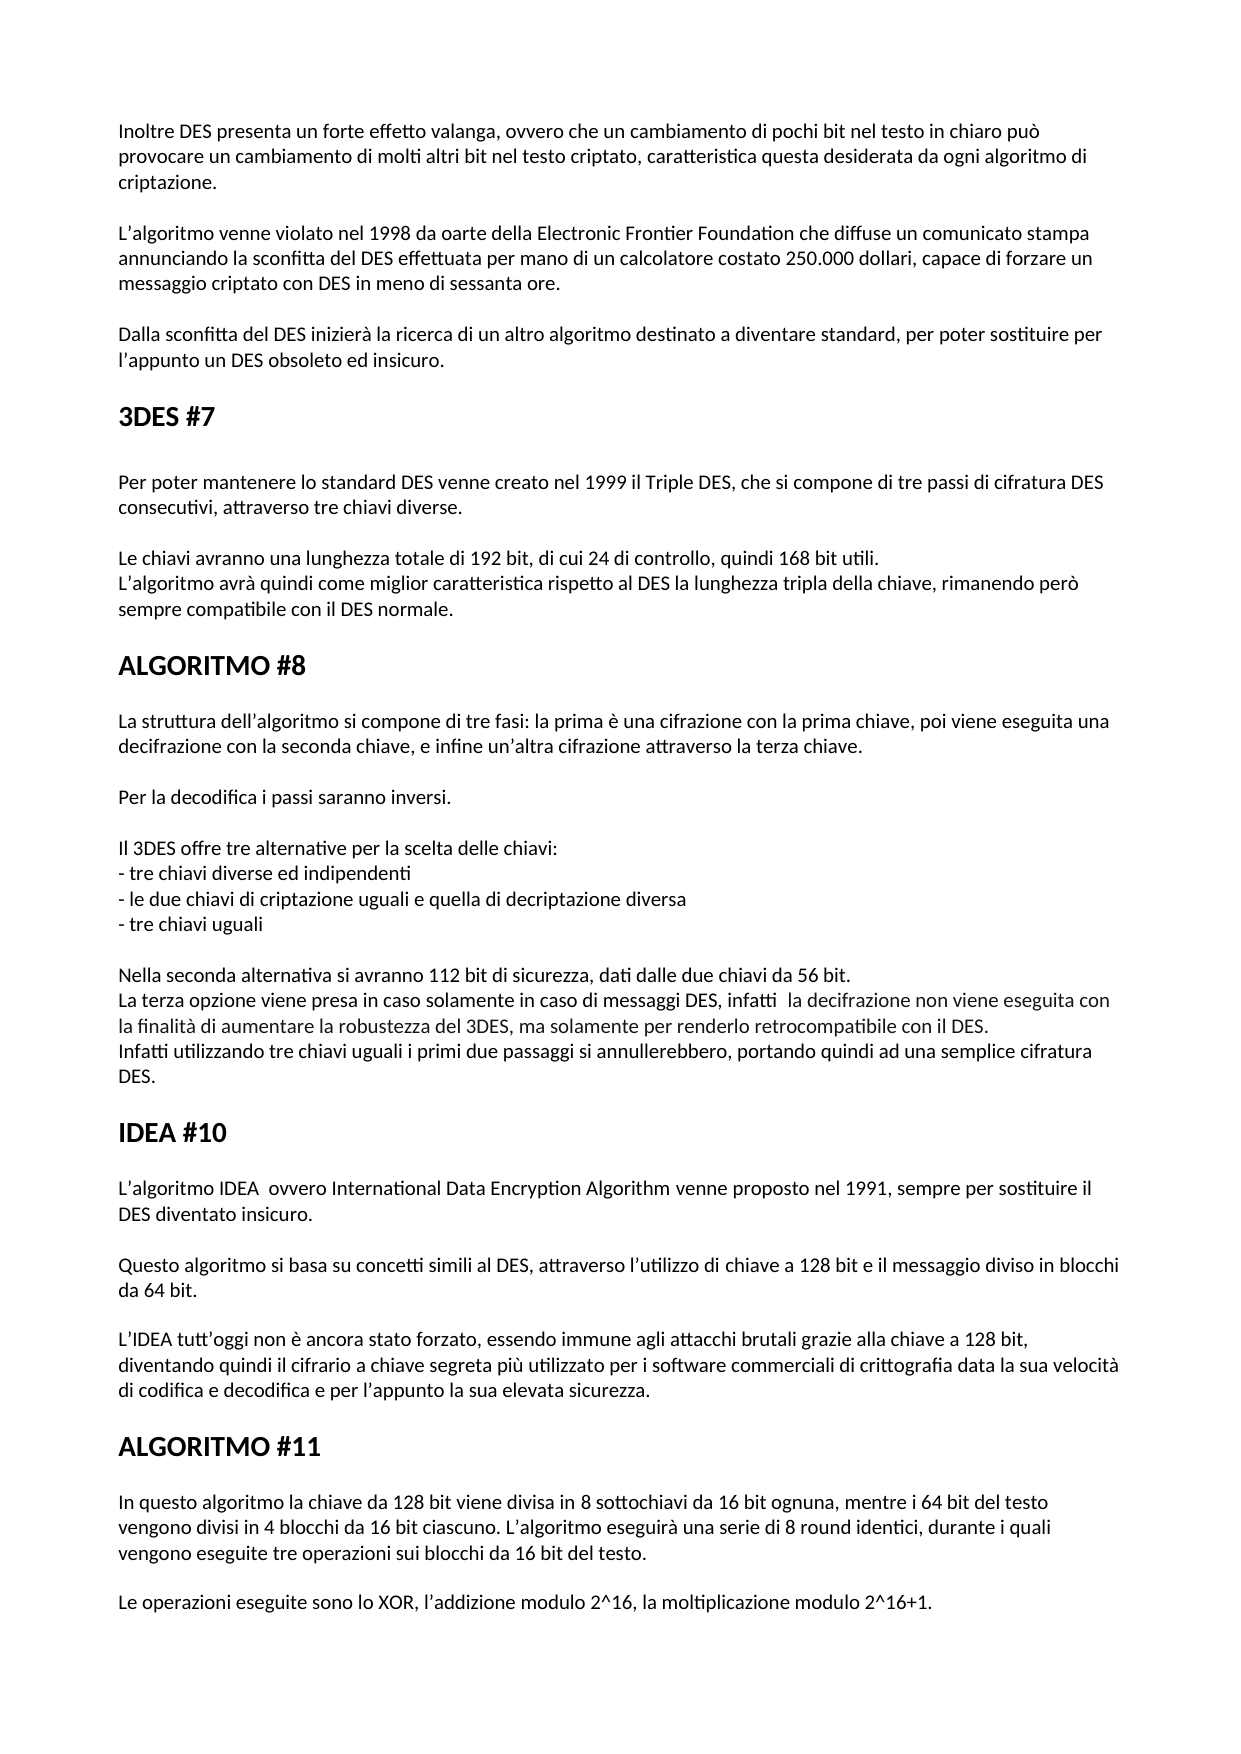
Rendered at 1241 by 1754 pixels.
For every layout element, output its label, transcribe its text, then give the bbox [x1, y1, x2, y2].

text Dalla sconfitta del DES inizierà la ricerca di un altro algoritmo destinato a diventare standard, per poter sostituire per l’appunto un DES obsoleto ed insicuro. [118, 321, 1122, 372]
text Per poter mantenere lo standard DES venne creato nel 1999 il Triple DES, che si compone di tre passi di cifratura DES consecutivi, attraverso tre chiavi diverse. [118, 469, 1122, 520]
text - tre chiavi diverse ed indipendenti [118, 860, 1122, 886]
text Inoltre DES presenta un forte effetto valanga, ovvero che un cambiamento di pochi bit nel testo in chiaro può provocare un cambiamento di molti altri bit nel testo criptato, caratteristica questa desiderata da ogni algoritmo di criptazione. [118, 118, 1122, 194]
text ALGORITMO #8 [118, 647, 1122, 682]
text Nella seconda alternativa si avranno 112 bit di sicurezza, dati dalle due chiavi da 56 bit. [118, 962, 1122, 987]
text - le due chiavi di criptazione uguali e quella di decriptazione diversa [118, 886, 1122, 911]
text L’algoritmo venne violato nel 1998 da oarte della Electronic Frontier Foundation che diffuse un comunicato stampa annunciando la sconfitta del DES effettuata per mano di un calcolatore costato 250.000 dollari, capace di forzare un messaggio criptato con DES in meno di sessanta ore. [118, 220, 1122, 296]
text Questo algoritmo si basa su concetti simili al DES, attraverso l’utilizzo di chiave a 128 bit e il messaggio diviso in blocchi da 64 bit. [118, 1252, 1122, 1303]
text Per la decodifica i passi saranno inversi. [118, 784, 1122, 809]
text ALGORITMO #11 [118, 1428, 1122, 1464]
text L’algoritmo avrà quindi come miglior caratteristica rispetto al DES la lunghezza tripla della chiave, rimanendo però sempre compatibile con il DES normale. [118, 571, 1122, 621]
text IDEA #10 [118, 1114, 1122, 1150]
text Le chiavi avranno una lunghezza totale di 192 bit, di cui 24 di controllo, quindi 168 bit utili. [118, 545, 1122, 571]
text Il 3DES offre tre alternative per la scelta delle chiavi: [118, 835, 1122, 860]
text Le operazioni eseguite sono lo XOR, l’addizione modulo 2^16, la moltiplicazione modulo 2^16+1. [118, 1589, 1122, 1614]
text - tre chiavi uguali [118, 911, 1122, 937]
text L’algoritmo IDEA ovvero International Data Encryption Algorithm venne proposto nel 1991, sempre per sostituire il DES diventato insicuro. [118, 1176, 1122, 1226]
text La terza opzione viene presa in caso solamente in caso di messaggi DES, infatti la decifrazione non viene eseguita con la finalità di aumentare la robustezza del 3DES, ma solamente per renderlo retrocompatibile con il DES. [118, 987, 1122, 1038]
text La struttura dell’algoritmo si compone di tre fasi: la prima è una cifrazione con la prima chiave, poi viene eseguita una decifrazione con la seconda chiave, e infine un’altra cifrazione attraverso la terza chiave. [118, 708, 1122, 759]
text L’IDEA tutt’oggi non è ancora stato forzato, essendo immune agli attacchi brutali grazie alla chiave a 128 bit, diventando quindi il cifrario a chiave segreta più utilizzato per i software commerciali di crittografia data la sua velocità di codifica e decodifica e per l’appunto la sua elevata sicurezza. [118, 1326, 1122, 1403]
text 3DES #7 [118, 398, 1122, 433]
text Infatti utilizzando tre chiavi uguali i primi due passaggi si annullerebbero, portando quindi ad una semplice cifratura DES. [118, 1038, 1122, 1089]
text In questo algoritmo la chiave da 128 bit viene divisa in 8 sottochiavi da 16 bit ognuna, mentre i 64 bit del testo vengono divisi in 4 blocchi da 16 bit ciascuno. L’algoritmo eseguirà una serie di 8 round identici, durante i quali vengono eseguite tre operazioni sui blocchi da 16 bit del testo. [118, 1489, 1122, 1565]
